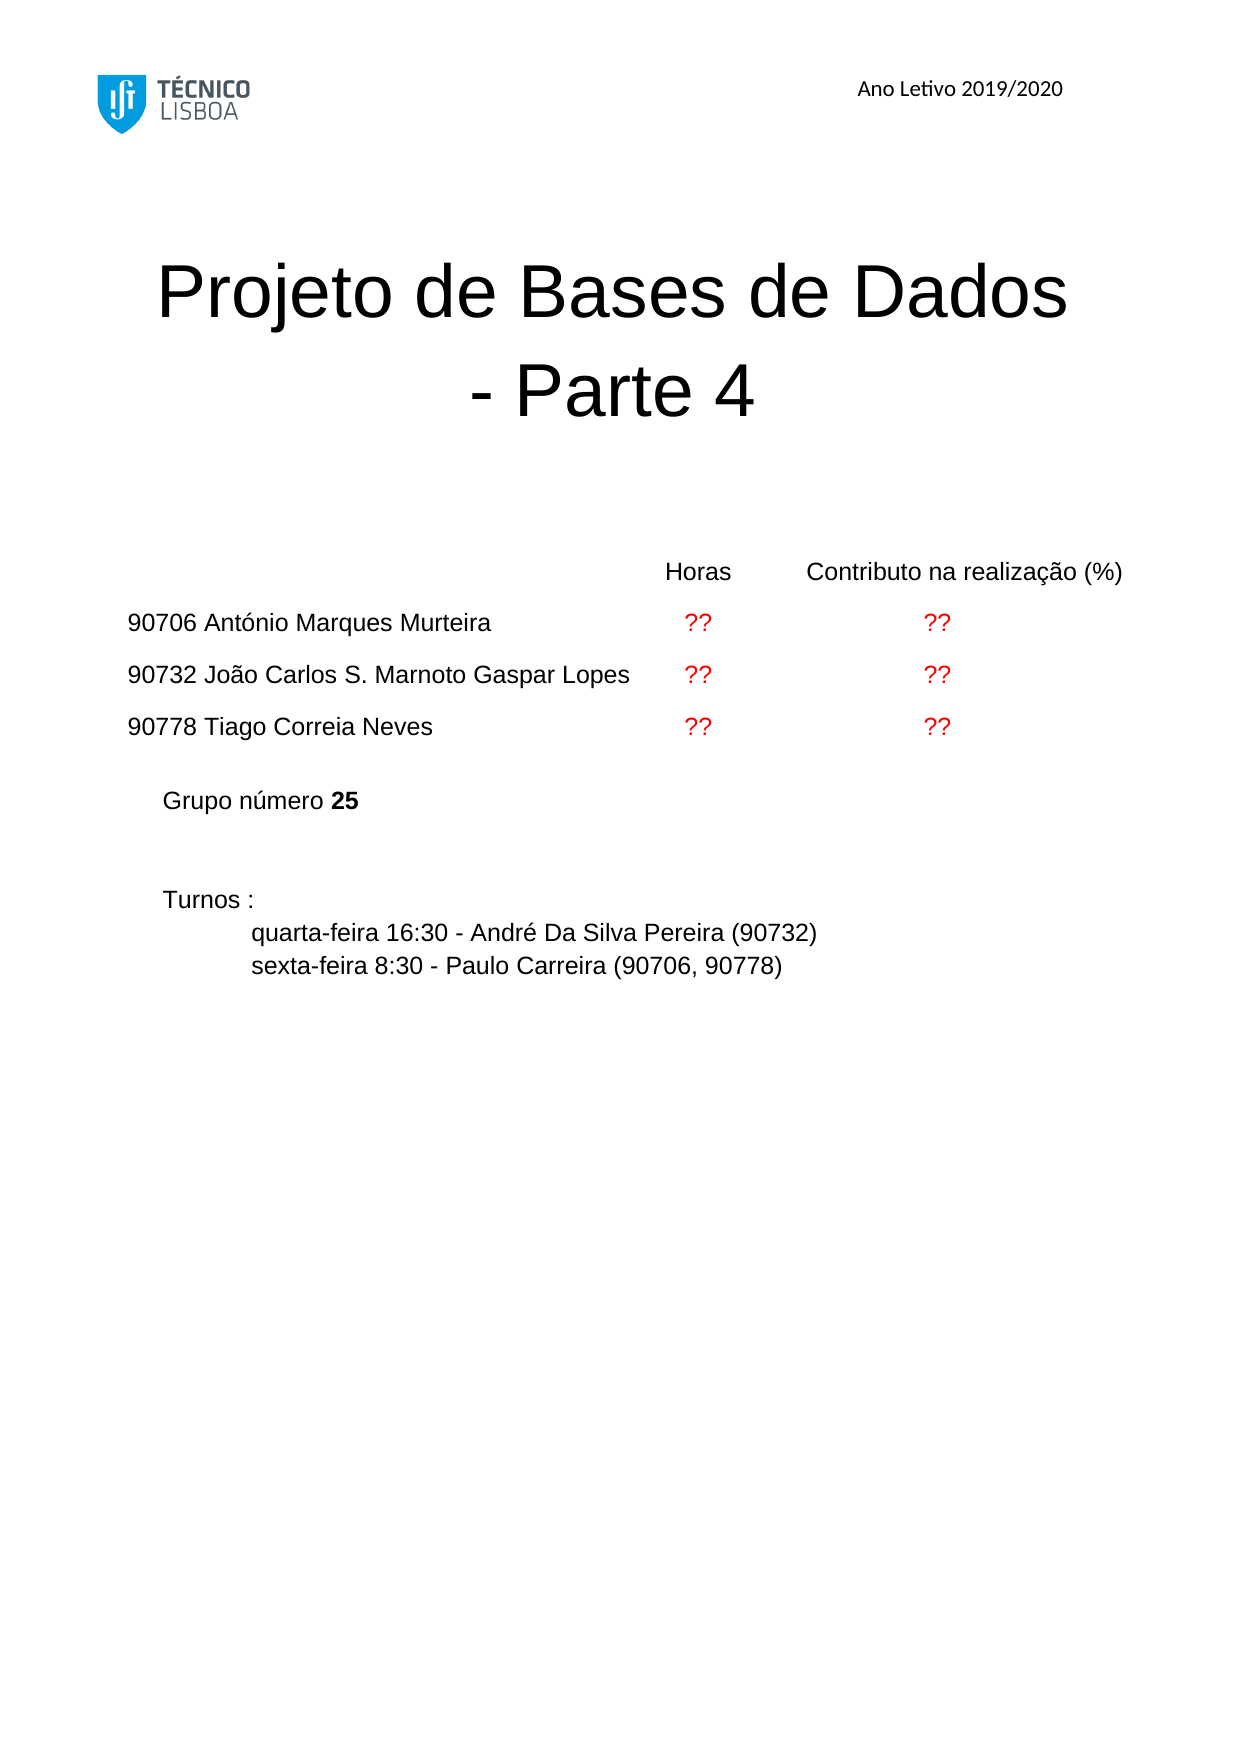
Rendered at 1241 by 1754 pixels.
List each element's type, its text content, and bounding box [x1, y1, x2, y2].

table_header Contributo na realização (%) [752, 546, 1122, 596]
text Turnos : [162, 885, 1063, 914]
table_cell 90732 João Carlos S. Marnoto Gaspar Lopes [118, 650, 644, 699]
text quarta-feira 16:30 - André Da Silva Pereira (90732) [162, 918, 1063, 947]
table_cell ?? [752, 598, 1122, 648]
table_cell ?? [752, 650, 1122, 699]
text sexta-feira 8:30 - Paulo Carreira (90706, 90778) [162, 951, 1063, 980]
text Projeto de Bases de Dados - Parte 4 [148, 247, 1078, 432]
table_header [118, 546, 644, 596]
table_cell 90706 António Marques Murteira [118, 598, 644, 648]
table_header Horas [646, 546, 750, 596]
table_cell ?? [752, 701, 1122, 751]
picture [86, 58, 265, 149]
table_cell 90778 Tiago Correia Neves [118, 701, 644, 751]
text Grupo número 25 [162, 786, 1063, 815]
table_cell ?? [646, 701, 750, 751]
table_cell ?? [646, 650, 750, 699]
table_cell ?? [646, 598, 750, 648]
